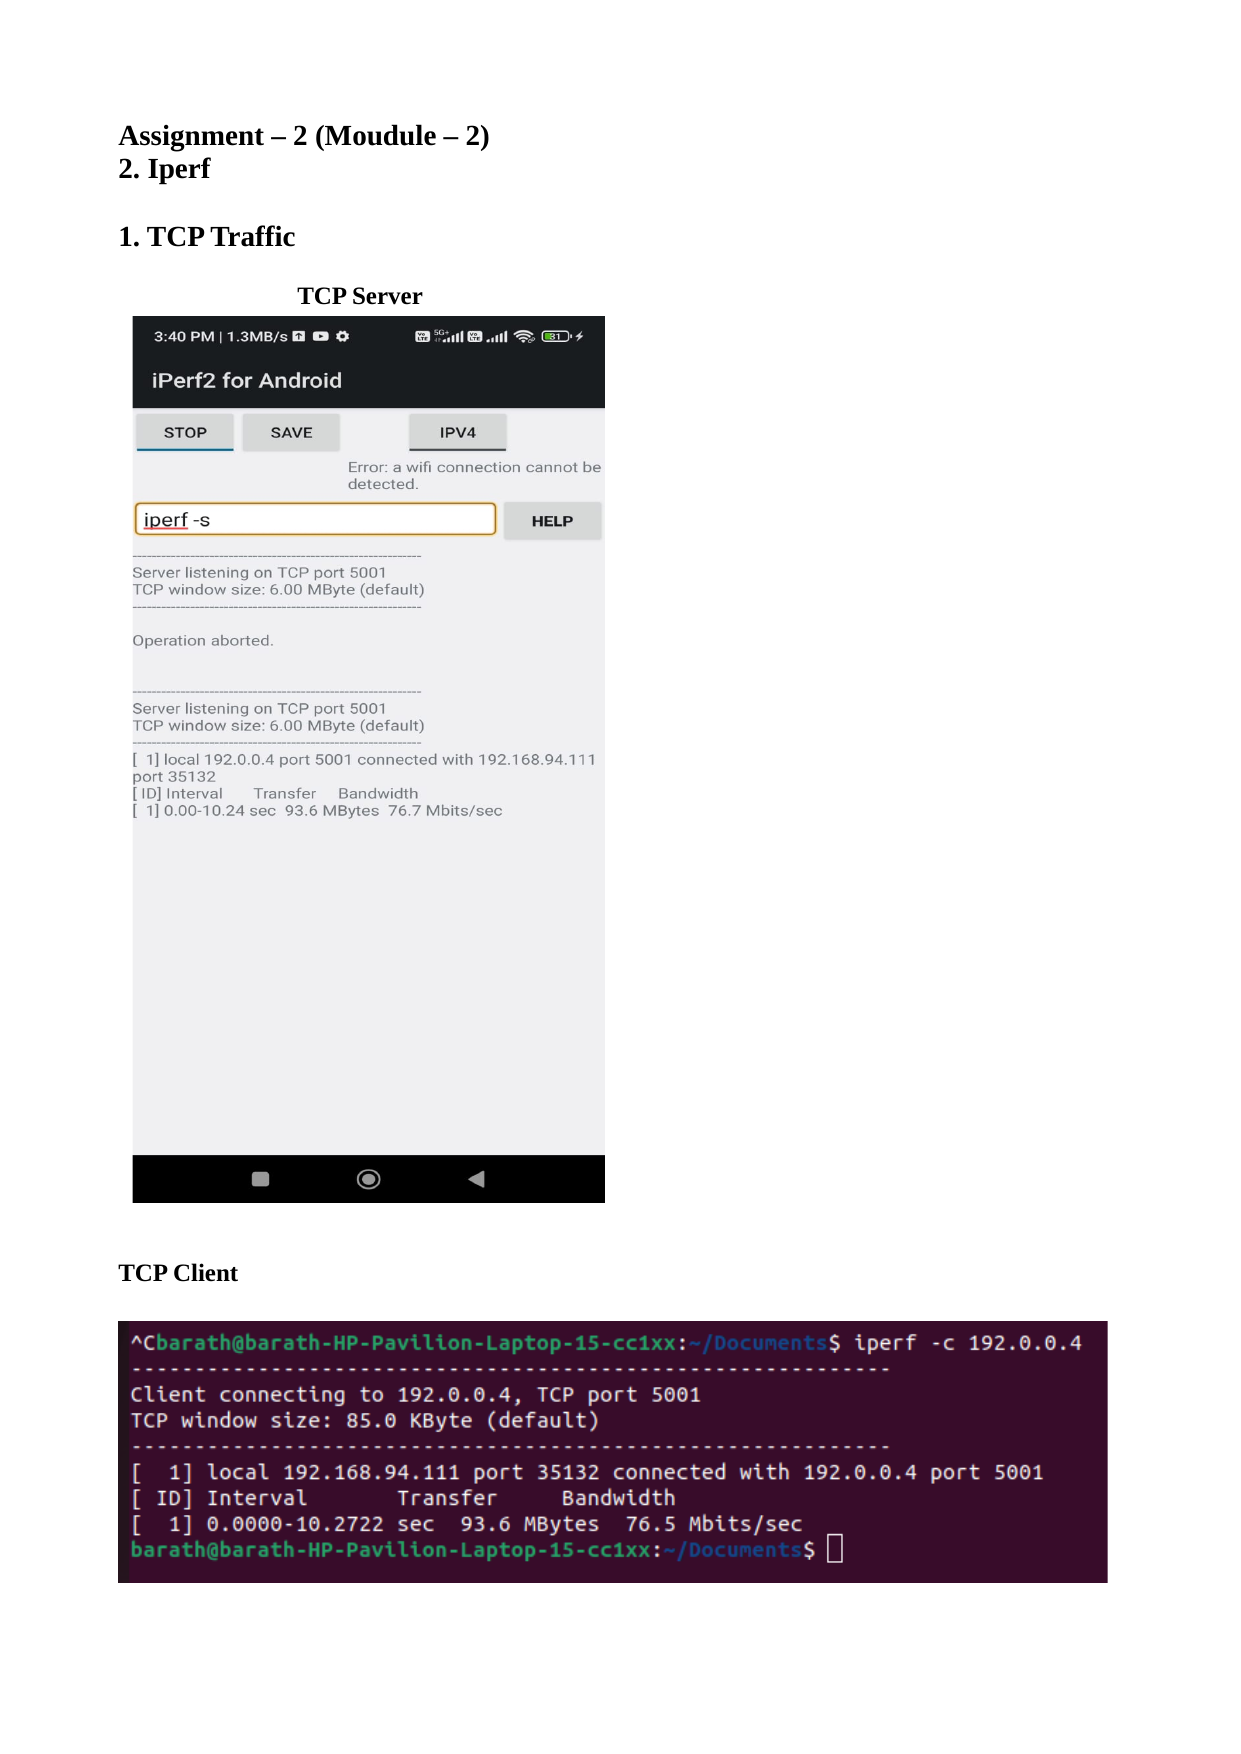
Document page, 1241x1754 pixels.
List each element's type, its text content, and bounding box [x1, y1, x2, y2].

text 2. Iperf [118, 152, 1122, 185]
text TCP Client [118, 1258, 1122, 1287]
text TCP Server [118, 281, 1122, 310]
text 1. TCP Traffic [118, 219, 1122, 252]
picture [118, 1321, 1108, 1583]
picture [132, 316, 605, 1203]
text Assignment – 2 (Moudule – 2) [118, 118, 1122, 152]
